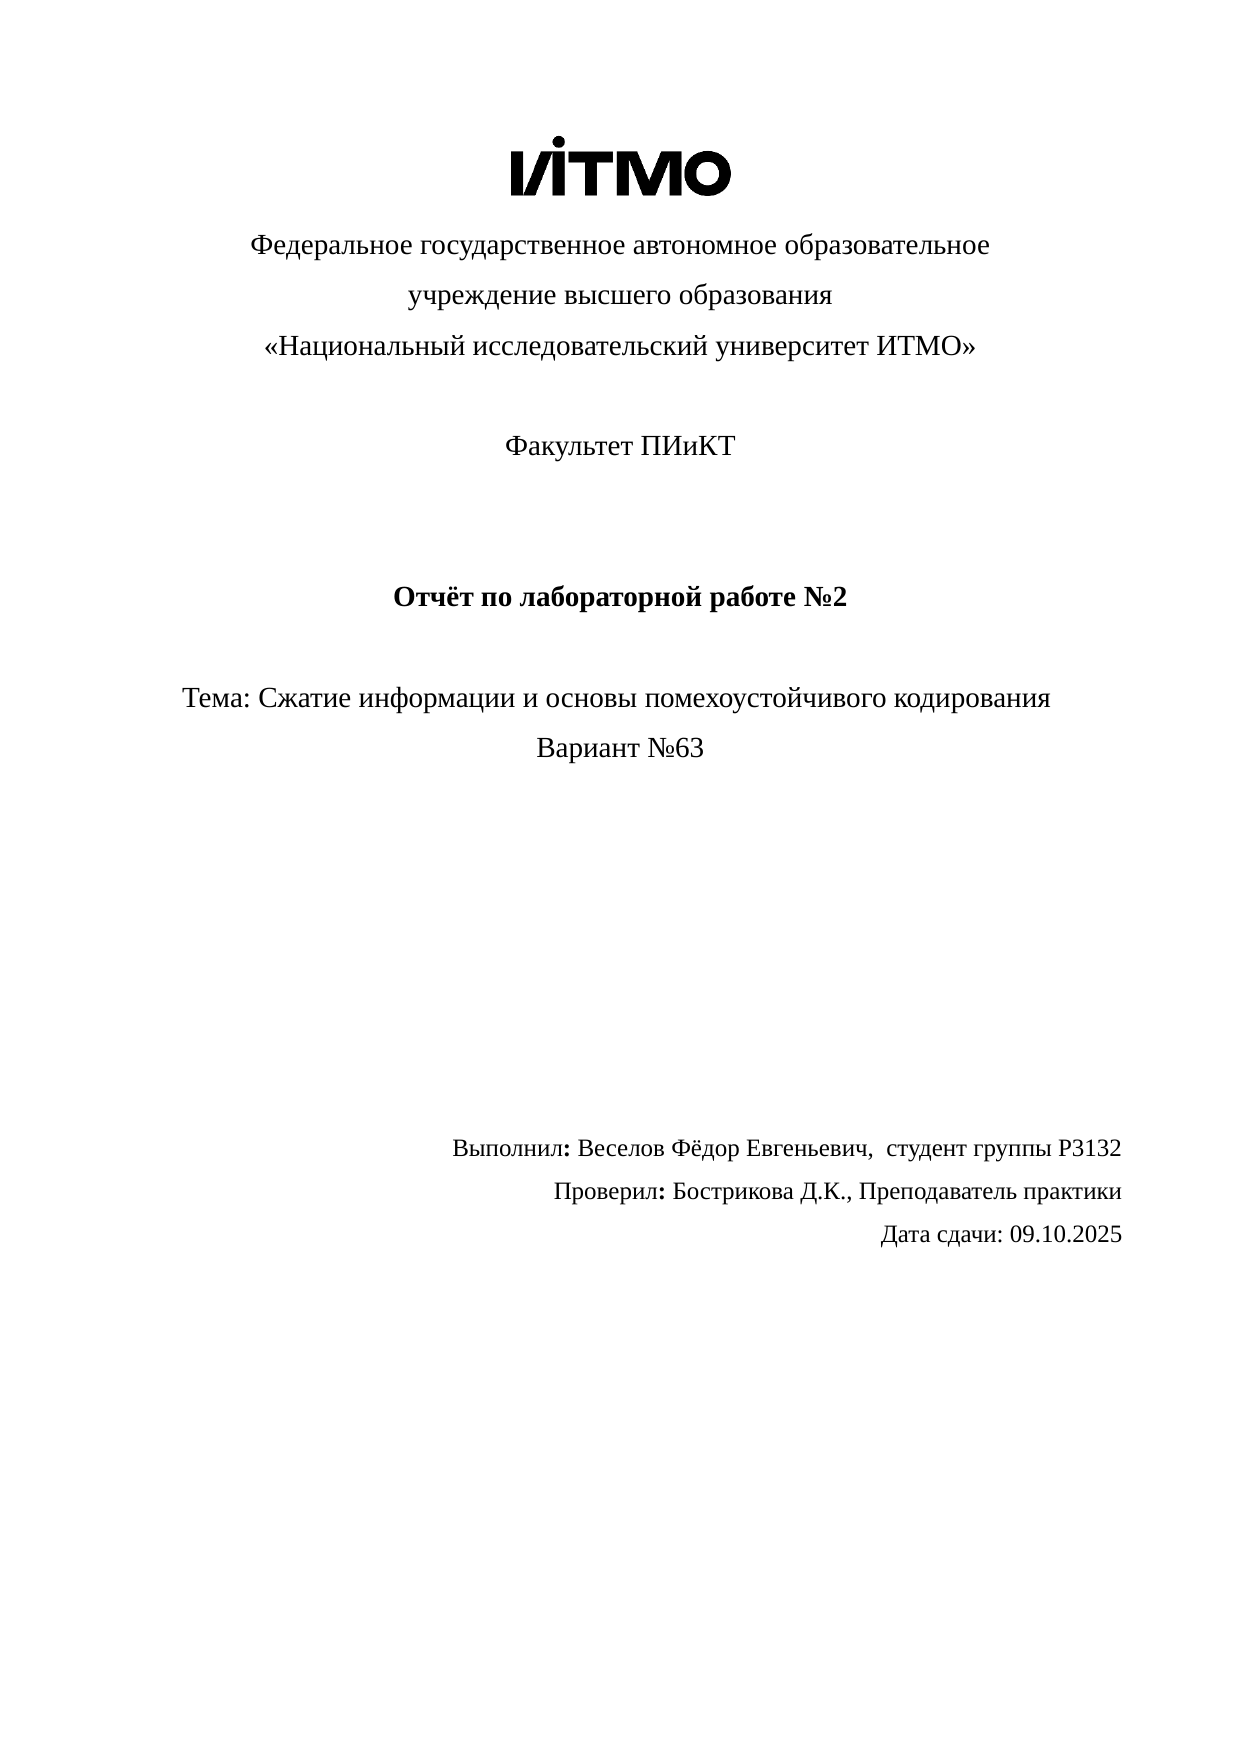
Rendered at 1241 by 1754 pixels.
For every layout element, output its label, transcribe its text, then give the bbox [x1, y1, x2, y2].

text Федеральное государственное автономное образовательное [118, 227, 1122, 261]
text Тема: Сжатие информации и основы помехоустойчивого кодирования [118, 680, 1122, 713]
text Дата сдачи: 09.10.2025 [118, 1219, 1122, 1248]
text «Национальный исследовательский университет ИТМО» [118, 328, 1122, 361]
text Выполнил: Веселов Фёдор Евгеньевич, студент группы Р3132 [118, 1133, 1122, 1162]
text Отчёт по лабораторной работе №2 [118, 579, 1122, 613]
text Проверил: Бострикова Д.К., Преподаватель практики [118, 1176, 1122, 1205]
text учреждение высшего образования [118, 277, 1122, 311]
text Вариант №63 [118, 730, 1122, 764]
text Факультет ПИиКТ [118, 428, 1122, 462]
picture [500, 118, 741, 213]
